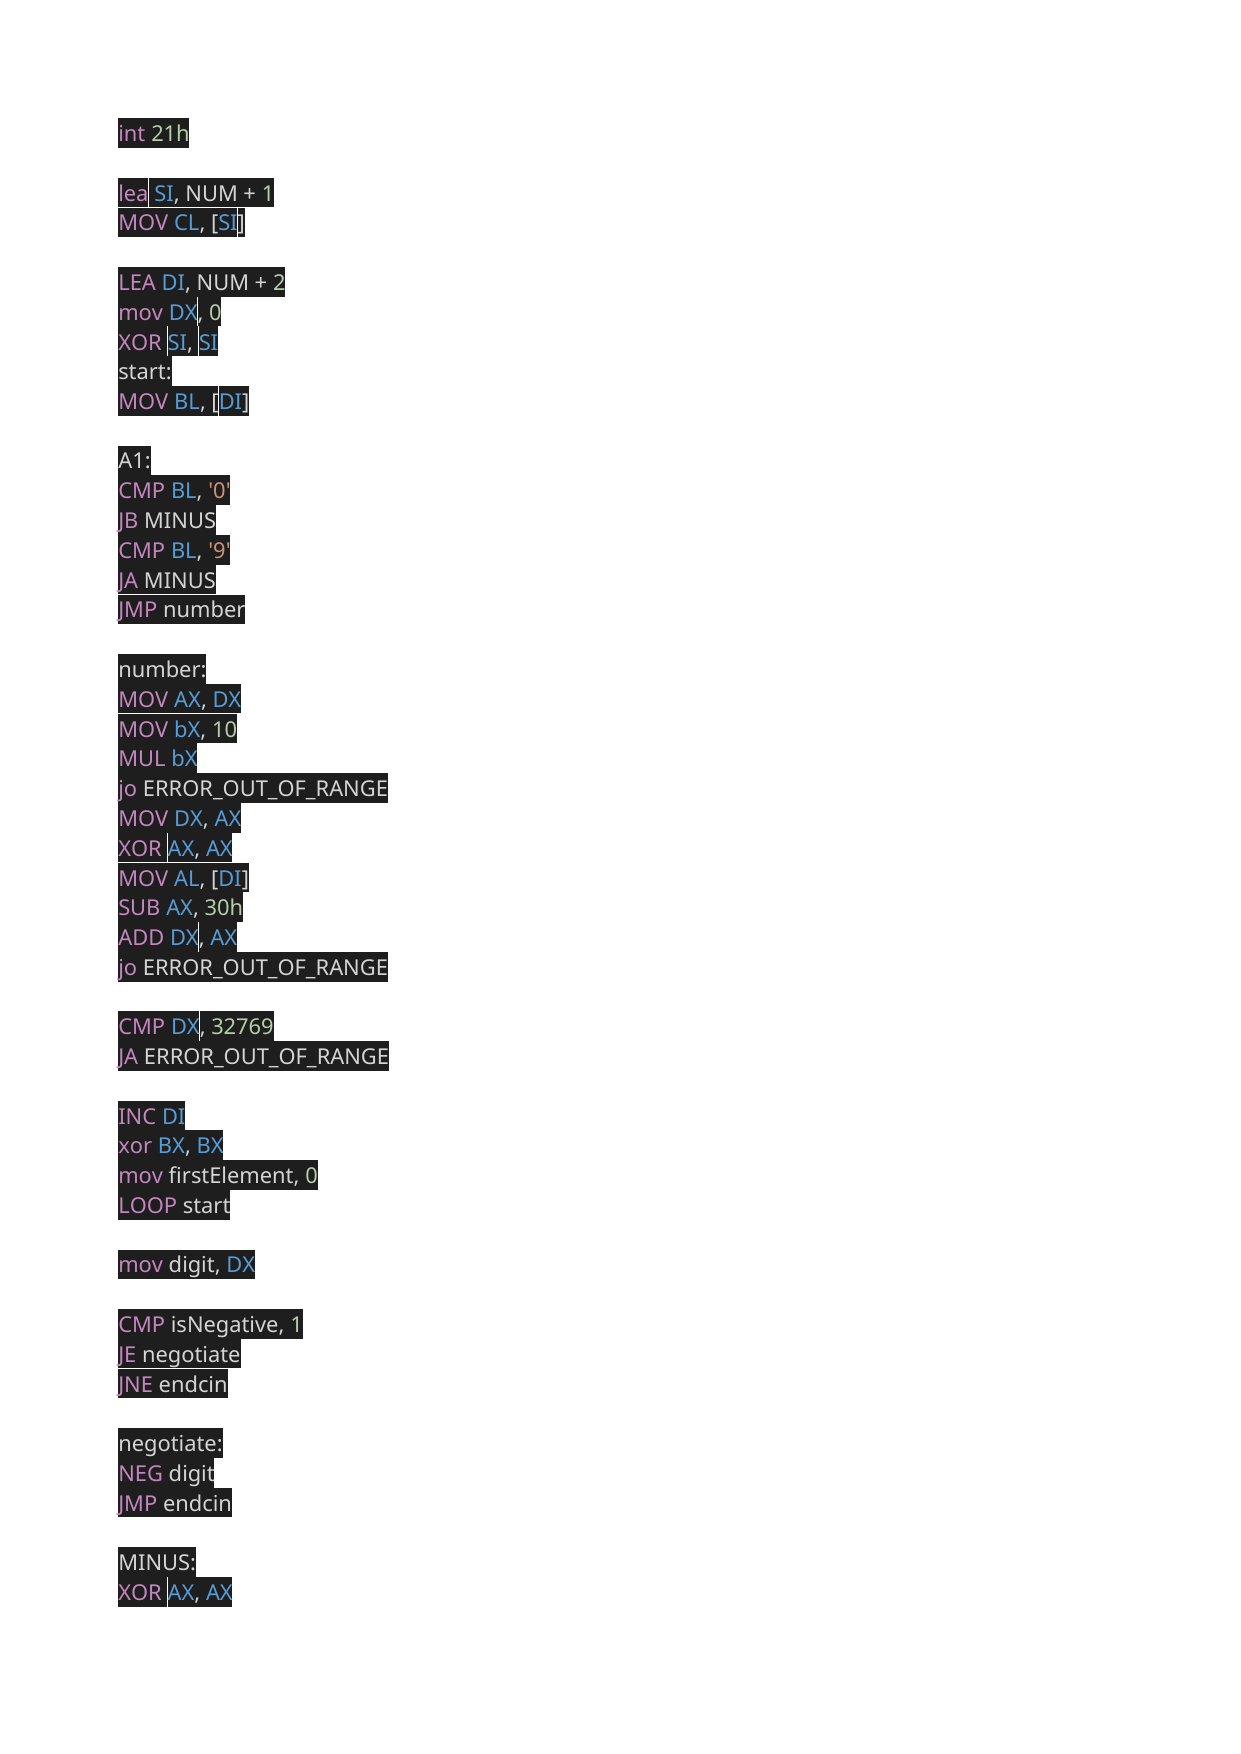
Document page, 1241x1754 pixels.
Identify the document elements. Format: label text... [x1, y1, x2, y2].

text JNE endcin [118, 1368, 1122, 1398]
text MOV BL, [DI] [118, 386, 1122, 416]
text JA ERROR_OUT_OF_RANGE [118, 1041, 1122, 1071]
text JB MINUS [118, 505, 1122, 535]
text mov firstElement, 0 [118, 1160, 1122, 1190]
text LEA DI, NUM + 2 [118, 267, 1122, 297]
text MOV CL, [SI] [118, 207, 1122, 237]
text CMP BL, '9' [118, 535, 1122, 565]
text CMP isNegative, 1 [118, 1309, 1122, 1339]
text XOR AX, AX [118, 1577, 1122, 1607]
text negotiate: [118, 1428, 1122, 1458]
text JA MINUS [118, 565, 1122, 594]
text MOV AL, [DI] [118, 862, 1122, 892]
text JMP endcin [118, 1488, 1122, 1517]
text CMP DX, 32769 [118, 1011, 1122, 1041]
text ADD DX, AX [118, 922, 1122, 952]
text MOV bX, 10 [118, 713, 1122, 743]
text start: [118, 356, 1122, 386]
text number: [118, 654, 1122, 684]
text jo ERROR_OUT_OF_RANGE [118, 773, 1122, 803]
text int 21h [118, 118, 1122, 148]
text MUL bX [118, 743, 1122, 773]
text MOV AX, DX [118, 684, 1122, 713]
text XOR SI, SI [118, 326, 1122, 356]
text xor BX, BX [118, 1130, 1122, 1160]
text XOR AX, AX [118, 833, 1122, 862]
text JMP number [118, 594, 1122, 624]
text CMP BL, '0' [118, 475, 1122, 505]
text jo ERROR_OUT_OF_RANGE [118, 952, 1122, 982]
text MOV DX, AX [118, 803, 1122, 833]
text INC DI [118, 1101, 1122, 1130]
text A1: [118, 446, 1122, 475]
text SUB AX, 30h [118, 892, 1122, 922]
text JE negotiate [118, 1339, 1122, 1368]
text mov DX, 0 [118, 297, 1122, 326]
text LOOP start [118, 1190, 1122, 1220]
text NEG digit [118, 1458, 1122, 1488]
text lea SI, NUM + 1 [118, 178, 1122, 207]
text MINUS: [118, 1547, 1122, 1577]
text mov digit, DX [118, 1249, 1122, 1279]
